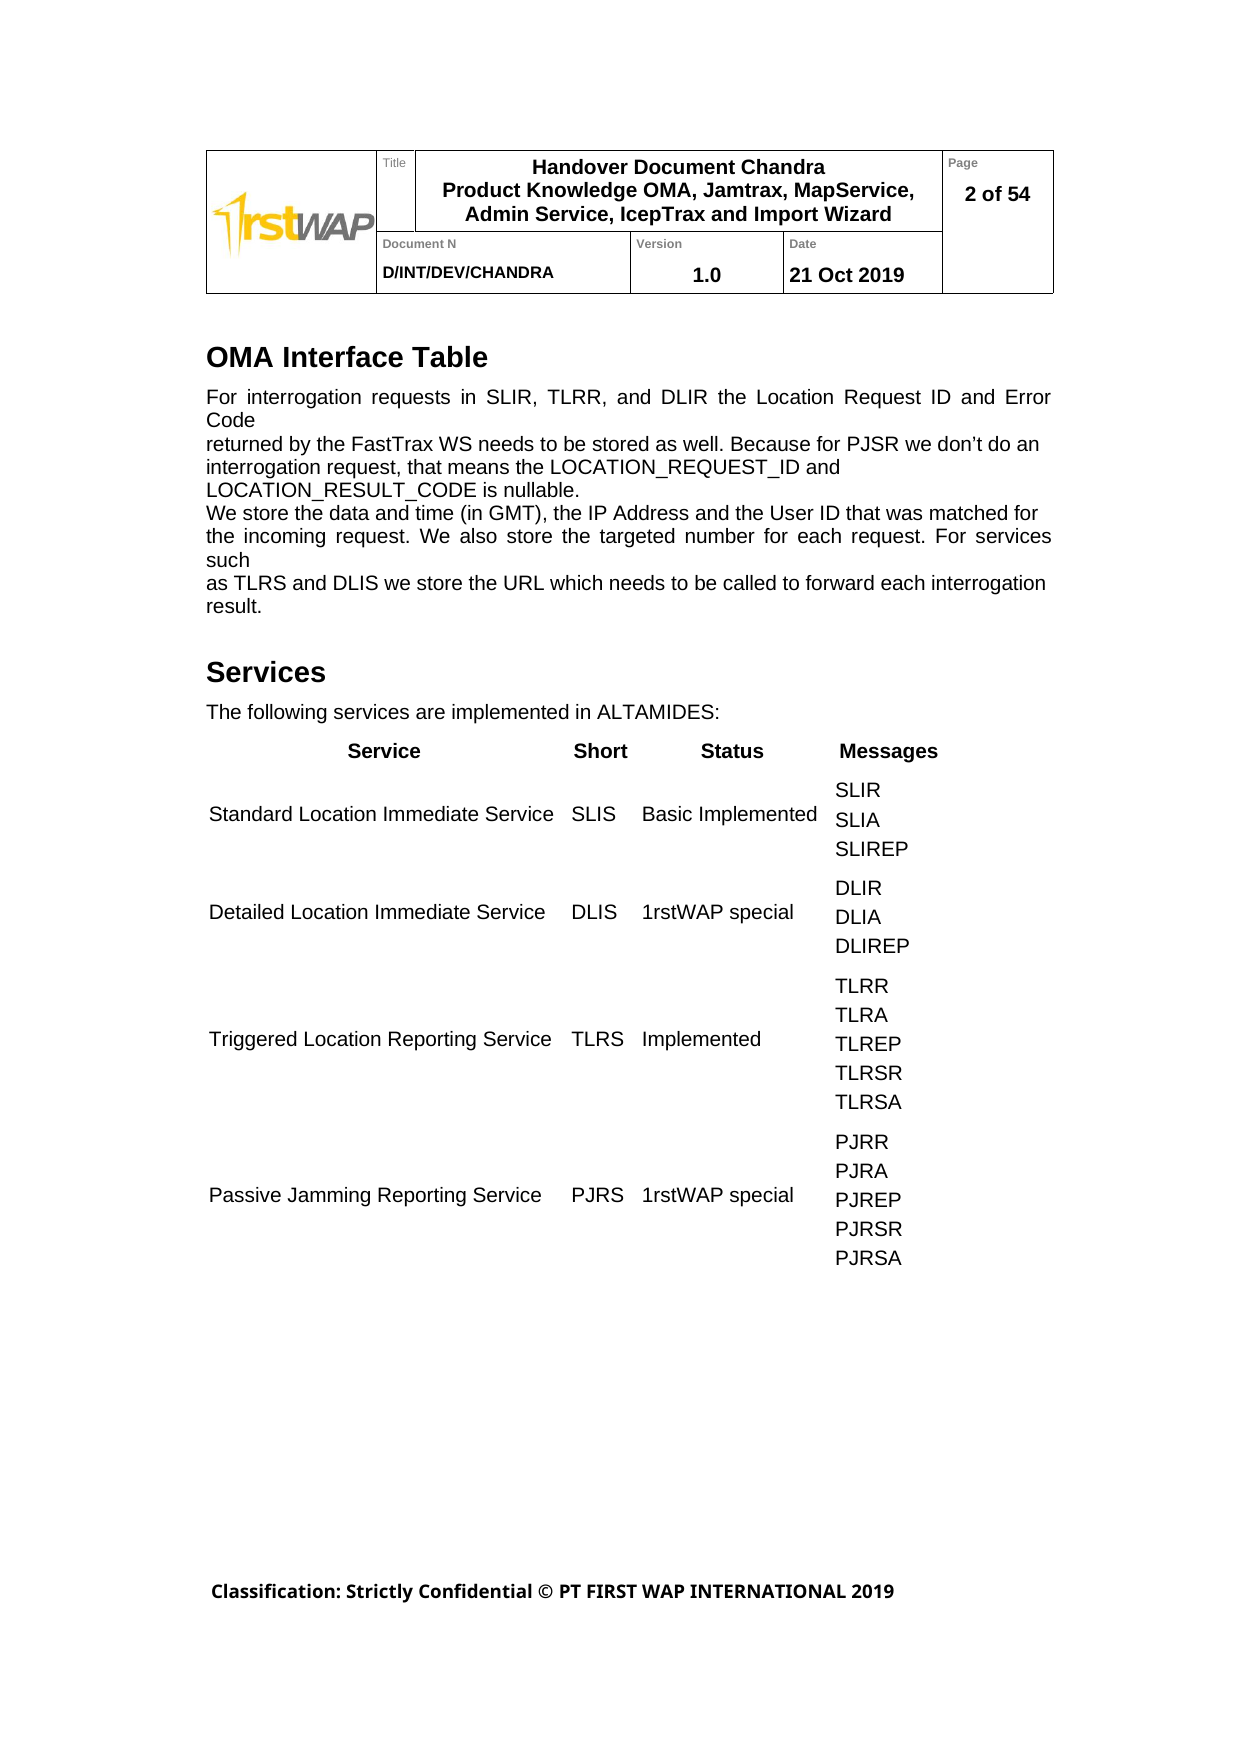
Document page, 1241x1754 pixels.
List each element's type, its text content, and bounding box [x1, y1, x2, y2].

table_cell PJRSA [832, 1244, 951, 1273]
subtitle OMA Interface Table [206, 341, 1053, 373]
table_cell [832, 766, 951, 776]
table_cell TLRSR [832, 1059, 951, 1088]
table_cell 1rstWAP special [639, 864, 832, 961]
table_cell SLIS [568, 766, 639, 863]
table_cell SLIA [832, 805, 951, 834]
table_cell TLRR [832, 972, 951, 1001]
table_cell Passive Jamming Reporting Service [206, 1117, 568, 1273]
table_cell PJRR [832, 1128, 951, 1157]
table_cell TLRSA [832, 1088, 951, 1117]
table_cell DLIS [568, 864, 639, 961]
table_cell TLREP [832, 1030, 951, 1059]
table_cell [832, 961, 951, 972]
table_cell Standard Location Immediate Service [206, 766, 568, 863]
table_cell DLIREP [832, 932, 951, 961]
table_cell DLIA [832, 903, 951, 932]
table_cell Triggered Location Reporting Service [206, 961, 568, 1117]
table_cell PJRSR [832, 1215, 951, 1244]
table_cell PJREP [832, 1186, 951, 1215]
table_header Status [639, 737, 832, 766]
table_cell [832, 1117, 951, 1128]
table_cell DLIR [832, 874, 951, 903]
table_header Short [568, 737, 639, 766]
table_cell 1rstWAP special [639, 1117, 832, 1273]
table_cell TLRA [832, 1001, 951, 1030]
table_cell SLIR [832, 776, 951, 805]
table_header Messages [832, 737, 951, 766]
table_header Service [206, 737, 568, 766]
subtitle Services [206, 656, 1053, 688]
table_cell PJRA [832, 1157, 951, 1186]
table_cell TLRS [568, 961, 639, 1117]
text For interrogation requests in SLIR, TLRR, and DLIR the Location Request ID and Error Code returned by the FastTrax WS needs to be stored as well. Because for PJSR we don’t do an interrogation request, that means the LOCATION_REQUEST_ID and LOCATION_RESULT_CODE is nullable. We store the data and time (in GMT), the IP Address and the User ID that was matched for the incoming request. We also store the targeted number for each request. For services such as TLRS and DLIS we store the URL which needs to be called to forward each interrogation result. [206, 386, 1053, 618]
picture [211, 191, 375, 259]
table_cell Implemented [639, 961, 832, 1117]
table_cell Detailed Location Immediate Service [206, 864, 568, 961]
table_cell Basic Implemented [639, 766, 832, 863]
table_cell PJRS [568, 1117, 639, 1273]
table_cell SLIREP [832, 834, 951, 863]
table_cell [832, 864, 951, 874]
text The following services are implemented in ALTAMIDES: [206, 701, 1053, 724]
